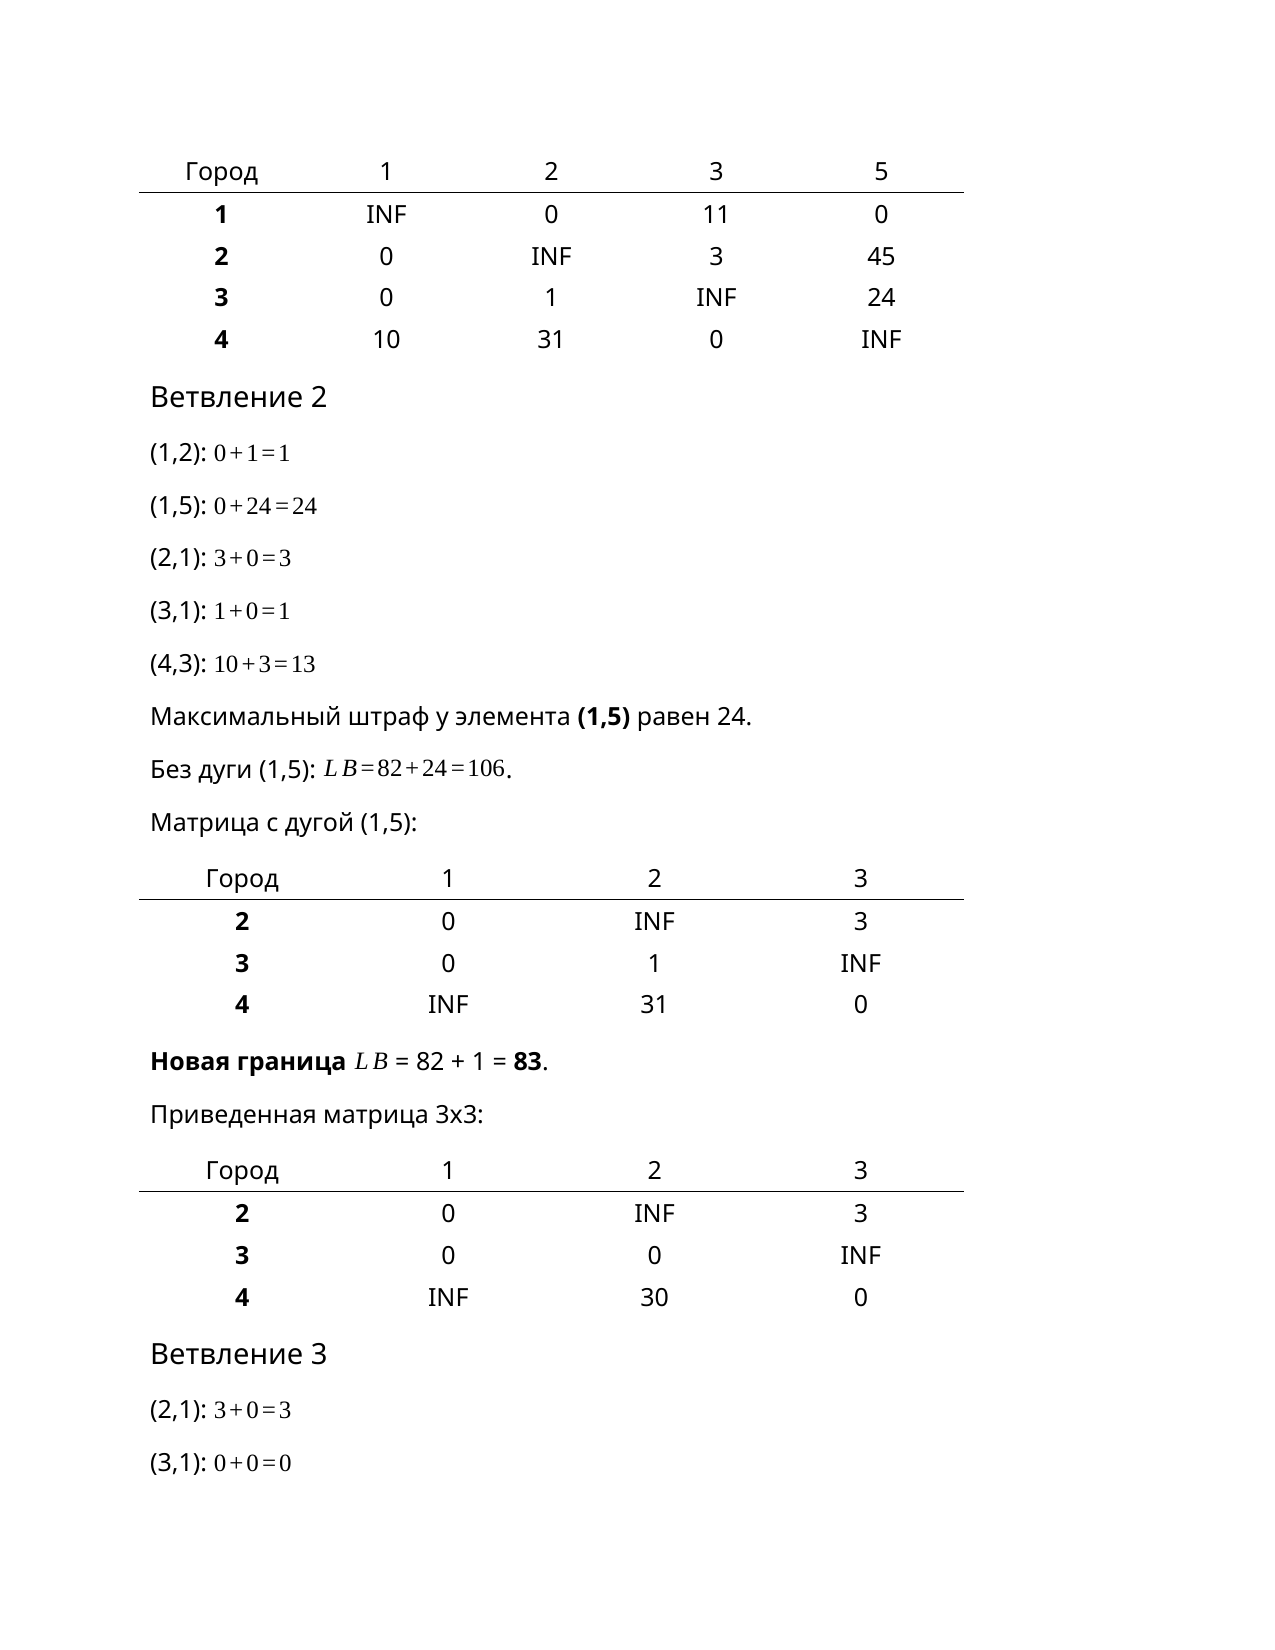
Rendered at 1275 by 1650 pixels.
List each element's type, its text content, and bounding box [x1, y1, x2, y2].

table_cell 0 [345, 900, 551, 942]
text Максимальный штраф у элемента (1,5) равен 24. [150, 698, 1125, 733]
table_cell 45 [799, 235, 964, 276]
table_header 3 [758, 1149, 964, 1191]
table_header 3 [758, 857, 964, 898]
text Матрица c дугой (1,5): [150, 804, 1125, 838]
table_cell 2 [139, 900, 345, 942]
table_header 1 [345, 1149, 551, 1191]
table_header Город [139, 857, 345, 898]
table_cell 10 [304, 318, 469, 359]
table_cell 3 [758, 900, 964, 942]
subtitle Ветвление 3 [150, 1334, 1125, 1373]
table_header 1 [304, 150, 469, 192]
text (1,2): [150, 434, 1125, 468]
table_cell 0 [634, 318, 799, 359]
table_cell INF [469, 235, 634, 276]
table_cell 0 [345, 942, 551, 983]
table_cell 0 [551, 1234, 757, 1275]
table_cell 3 [139, 276, 304, 318]
text (1,5): [150, 487, 1125, 521]
table_header Город [139, 150, 304, 192]
text (2,1): [150, 1392, 1125, 1426]
table_cell 4 [139, 983, 345, 1025]
table_header 1 [345, 857, 551, 898]
table_header 2 [551, 857, 757, 898]
text Новая граница = 82 + 1 = 83. [150, 1043, 1125, 1078]
table_cell 30 [551, 1275, 757, 1317]
text (4,3): [150, 646, 1125, 680]
table_cell INF [634, 276, 799, 318]
text (3,1): [150, 593, 1125, 627]
table_cell 4 [139, 1275, 345, 1317]
table_cell 1 [139, 193, 304, 235]
table_cell 1 [469, 276, 634, 318]
table_header 2 [469, 150, 634, 192]
table_header 2 [551, 1149, 757, 1191]
table_cell 0 [304, 276, 469, 318]
table_cell INF [304, 193, 469, 235]
table_cell 0 [758, 1275, 964, 1317]
table_cell 3 [758, 1192, 964, 1234]
table_cell INF [799, 318, 964, 359]
text (2,1): [150, 540, 1125, 574]
table_cell 0 [345, 1234, 551, 1275]
subtitle Ветвление 2 [150, 376, 1125, 416]
table_cell 3 [634, 235, 799, 276]
table_cell 0 [758, 983, 964, 1025]
table_header 5 [799, 150, 964, 192]
table_cell 2 [139, 1192, 345, 1234]
table_cell 4 [139, 318, 304, 359]
table_cell INF [551, 900, 757, 942]
table_cell 3 [139, 942, 345, 983]
table_cell 0 [469, 193, 634, 235]
table_cell 31 [551, 983, 757, 1025]
text Приведенная матрица 3x3: [150, 1096, 1125, 1130]
table_cell 2 [139, 235, 304, 276]
table_cell INF [345, 1275, 551, 1317]
table_cell 0 [304, 235, 469, 276]
text (3,1): [150, 1445, 1125, 1479]
table_cell 31 [469, 318, 634, 359]
table_header 3 [634, 150, 799, 192]
table_cell 11 [634, 193, 799, 235]
table_cell 24 [799, 276, 964, 318]
table_cell INF [345, 983, 551, 1025]
table_cell INF [551, 1192, 757, 1234]
text Без дуги (1,5): . [150, 751, 1125, 785]
table_cell INF [758, 942, 964, 983]
table_cell 0 [799, 193, 964, 235]
table_cell INF [758, 1234, 964, 1275]
table_header Город [139, 1149, 345, 1191]
table_cell 1 [551, 942, 757, 983]
table_cell 3 [139, 1234, 345, 1275]
table_cell 0 [345, 1192, 551, 1234]
